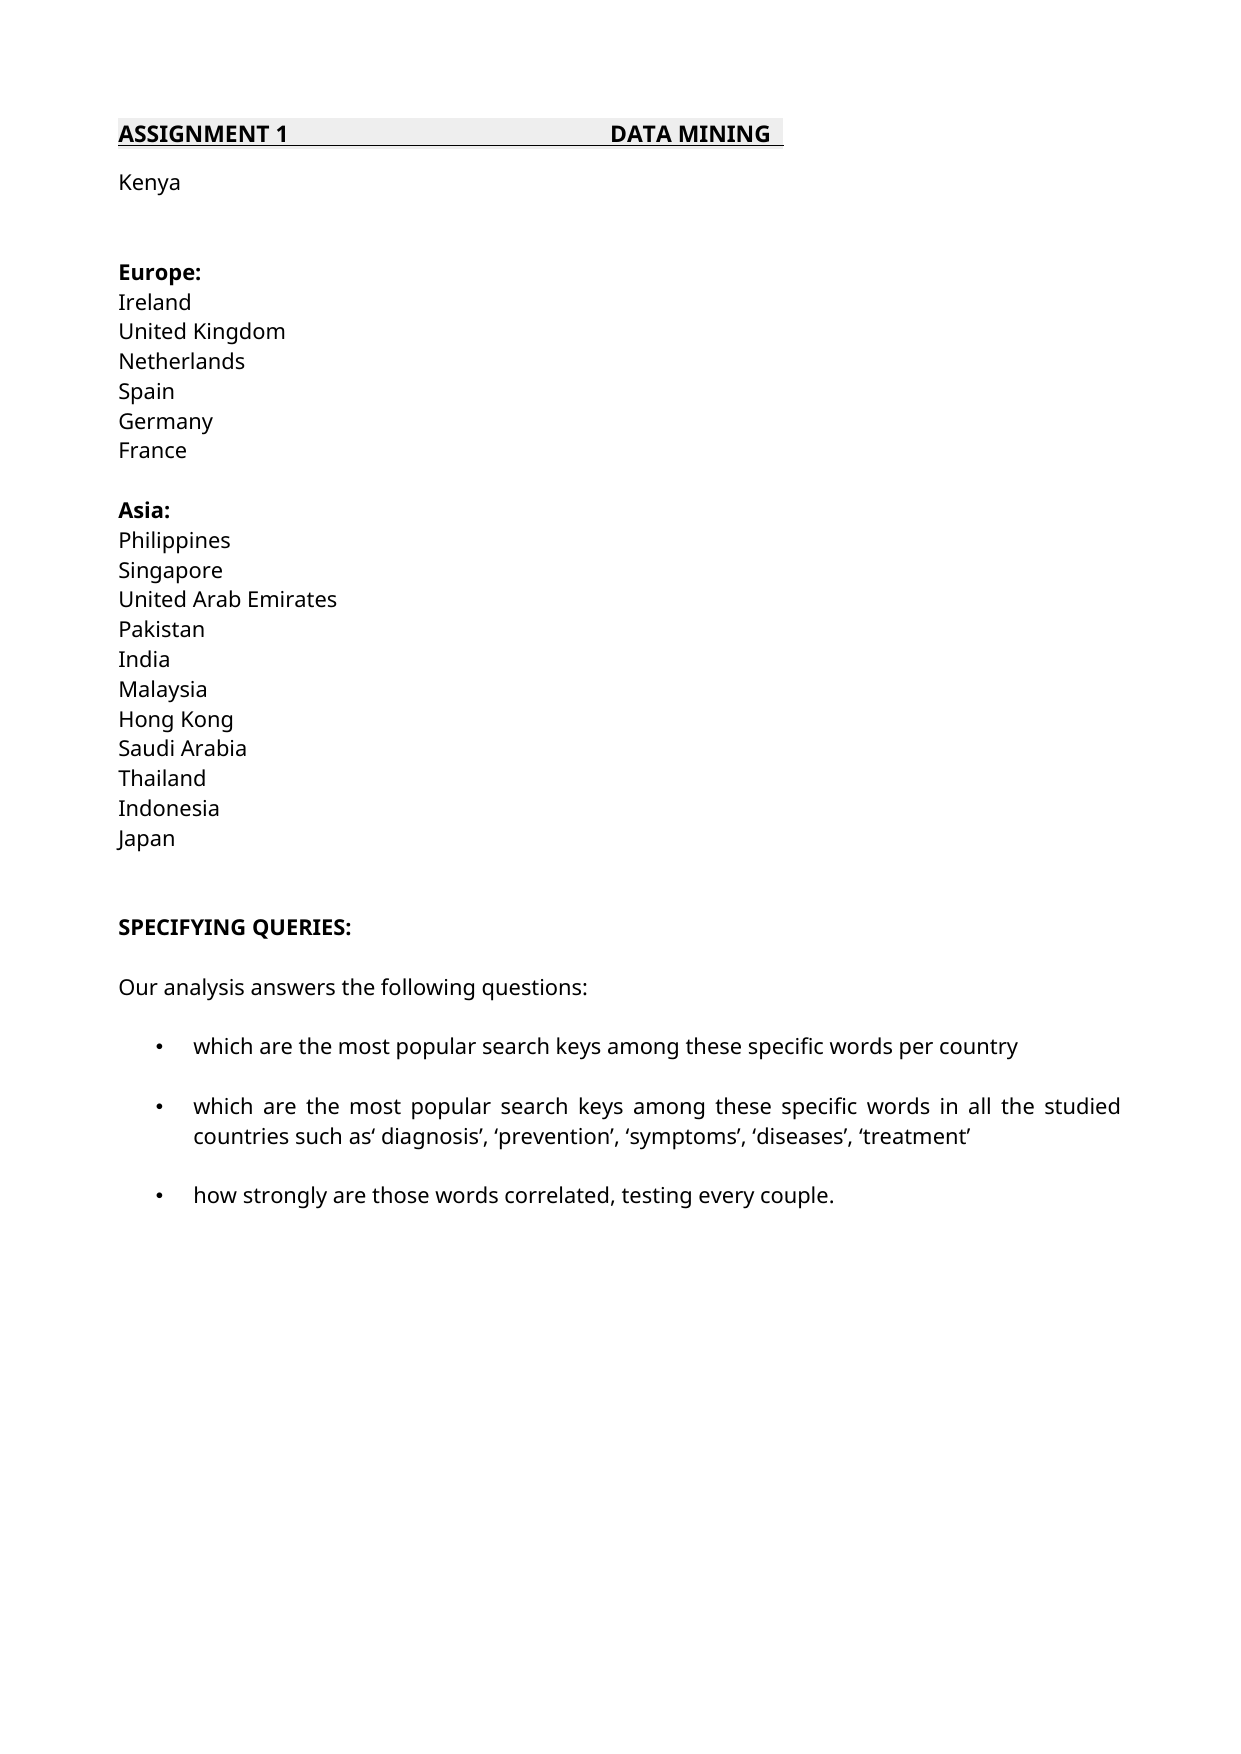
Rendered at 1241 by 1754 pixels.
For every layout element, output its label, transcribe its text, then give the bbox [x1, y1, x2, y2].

text Asia: [118, 495, 1122, 525]
text Saudi Arabia [118, 733, 1122, 763]
text Netherlands [118, 346, 1122, 376]
text Our analysis answers the following questions: [118, 972, 1122, 1002]
text India [118, 644, 1122, 674]
text Singapore [118, 555, 1122, 584]
text Pakistan [118, 614, 1122, 644]
text Ireland [118, 287, 1122, 316]
list how strongly are those words correlated, testing every couple. [156, 1180, 1122, 1210]
text Hong Kong [118, 704, 1122, 733]
text SPECIFYING QUERIES: [118, 912, 1122, 942]
text Thailand [118, 763, 1122, 793]
list which are the most popular search keys among these specific words in all the studied countries such as‘ diagnosis’, ‘prevention’, ‘symptoms’, ‘diseases’, ‘treatment’ [156, 1091, 1122, 1151]
text Kenya [118, 167, 1122, 197]
text Indonesia [118, 793, 1122, 823]
text United Kingdom [118, 316, 1122, 346]
text Japan [118, 823, 1122, 853]
text Philippines [118, 525, 1122, 555]
text Malaysia [118, 674, 1122, 704]
text Spain [118, 376, 1122, 406]
text United Arab Emirates [118, 584, 1122, 614]
text Europe: [118, 257, 1122, 287]
text Germany [118, 406, 1122, 436]
list which are the most popular search keys among these specific words per country [156, 1031, 1122, 1061]
text France [118, 436, 1122, 465]
